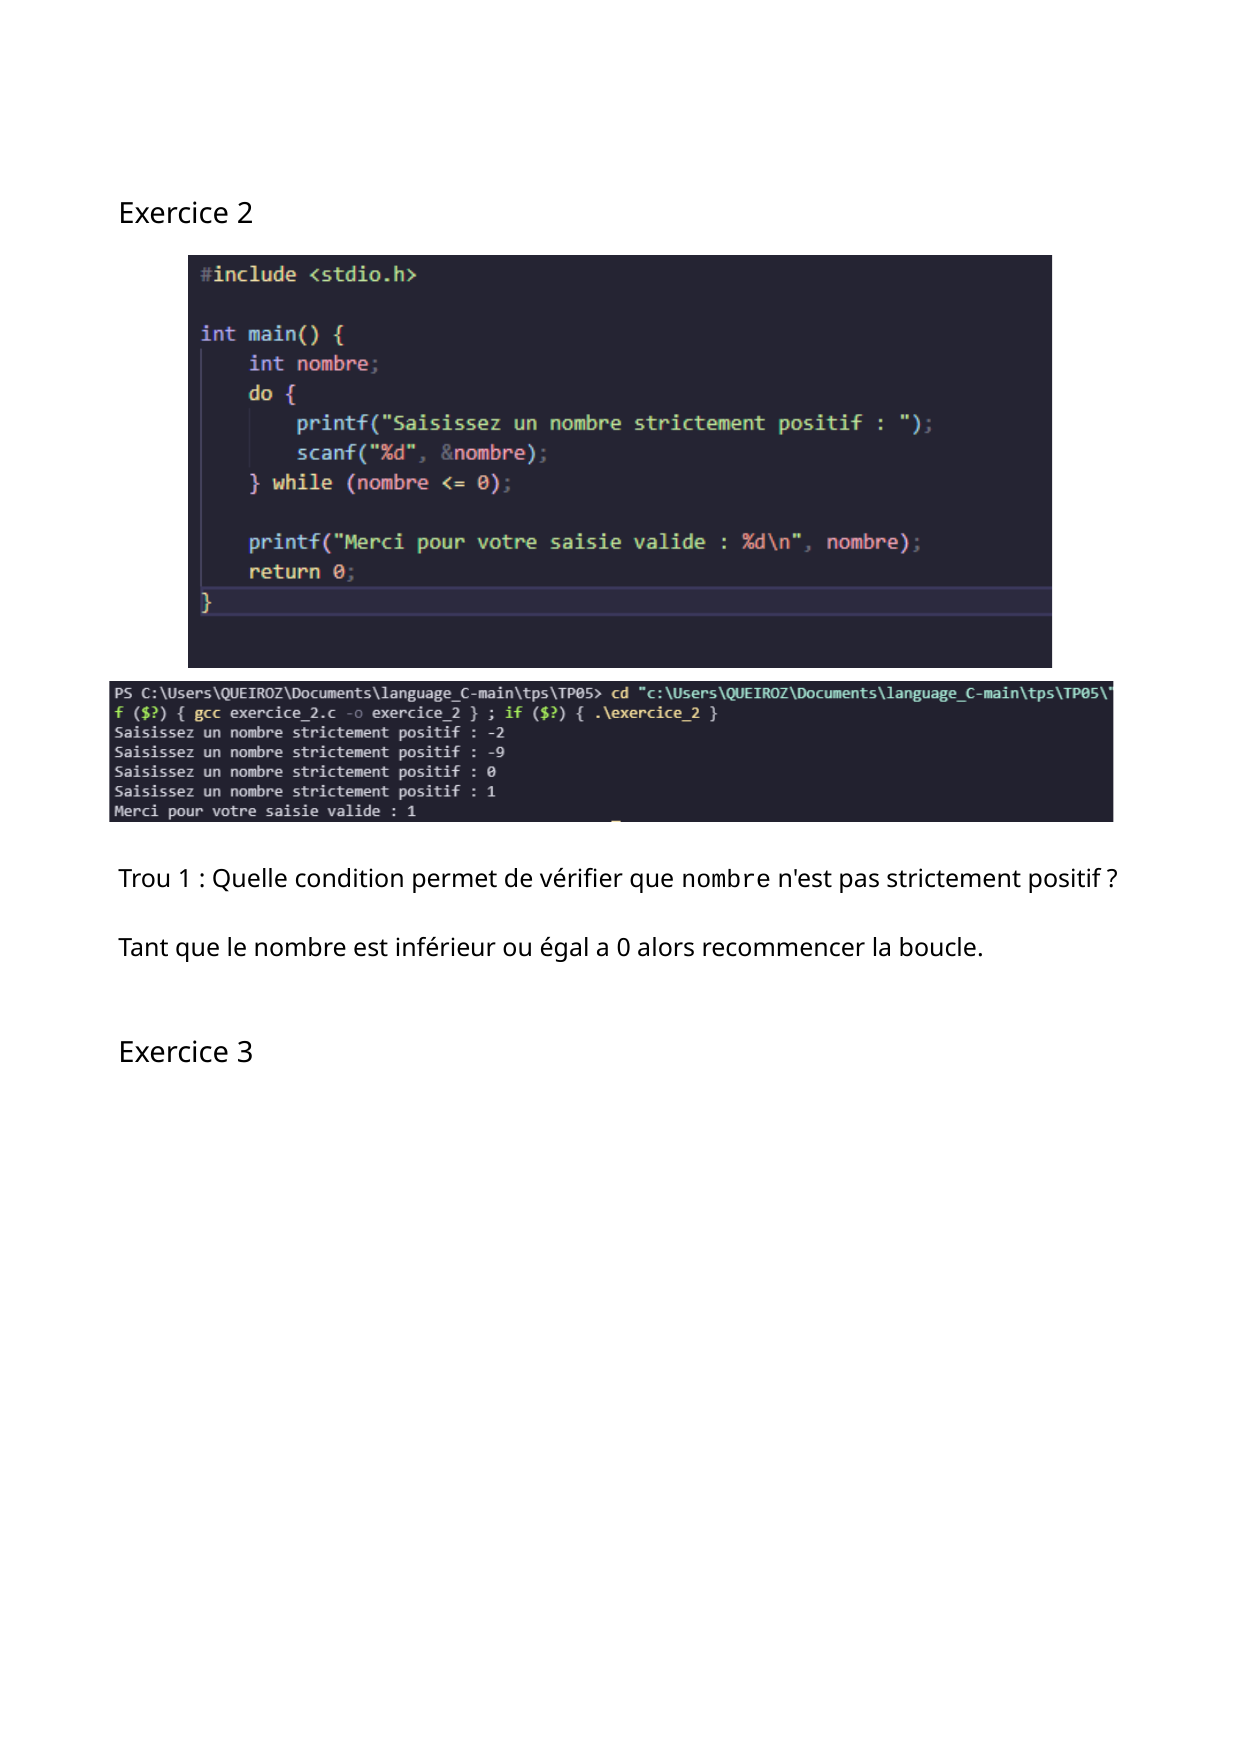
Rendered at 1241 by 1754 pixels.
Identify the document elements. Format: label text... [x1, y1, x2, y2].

picture [188, 255, 1053, 668]
picture [109, 681, 1114, 822]
text Exercice 2 [118, 192, 1122, 232]
text Exercice 3 [118, 1032, 1122, 1071]
text Trou 1 : Quelle condition permet de vérifier que nombre n'est pas strictement positif ? [118, 861, 1122, 895]
text Tant que le nombre est inférieur ou égal a 0 alors recommencer la boucle. [118, 929, 1122, 963]
